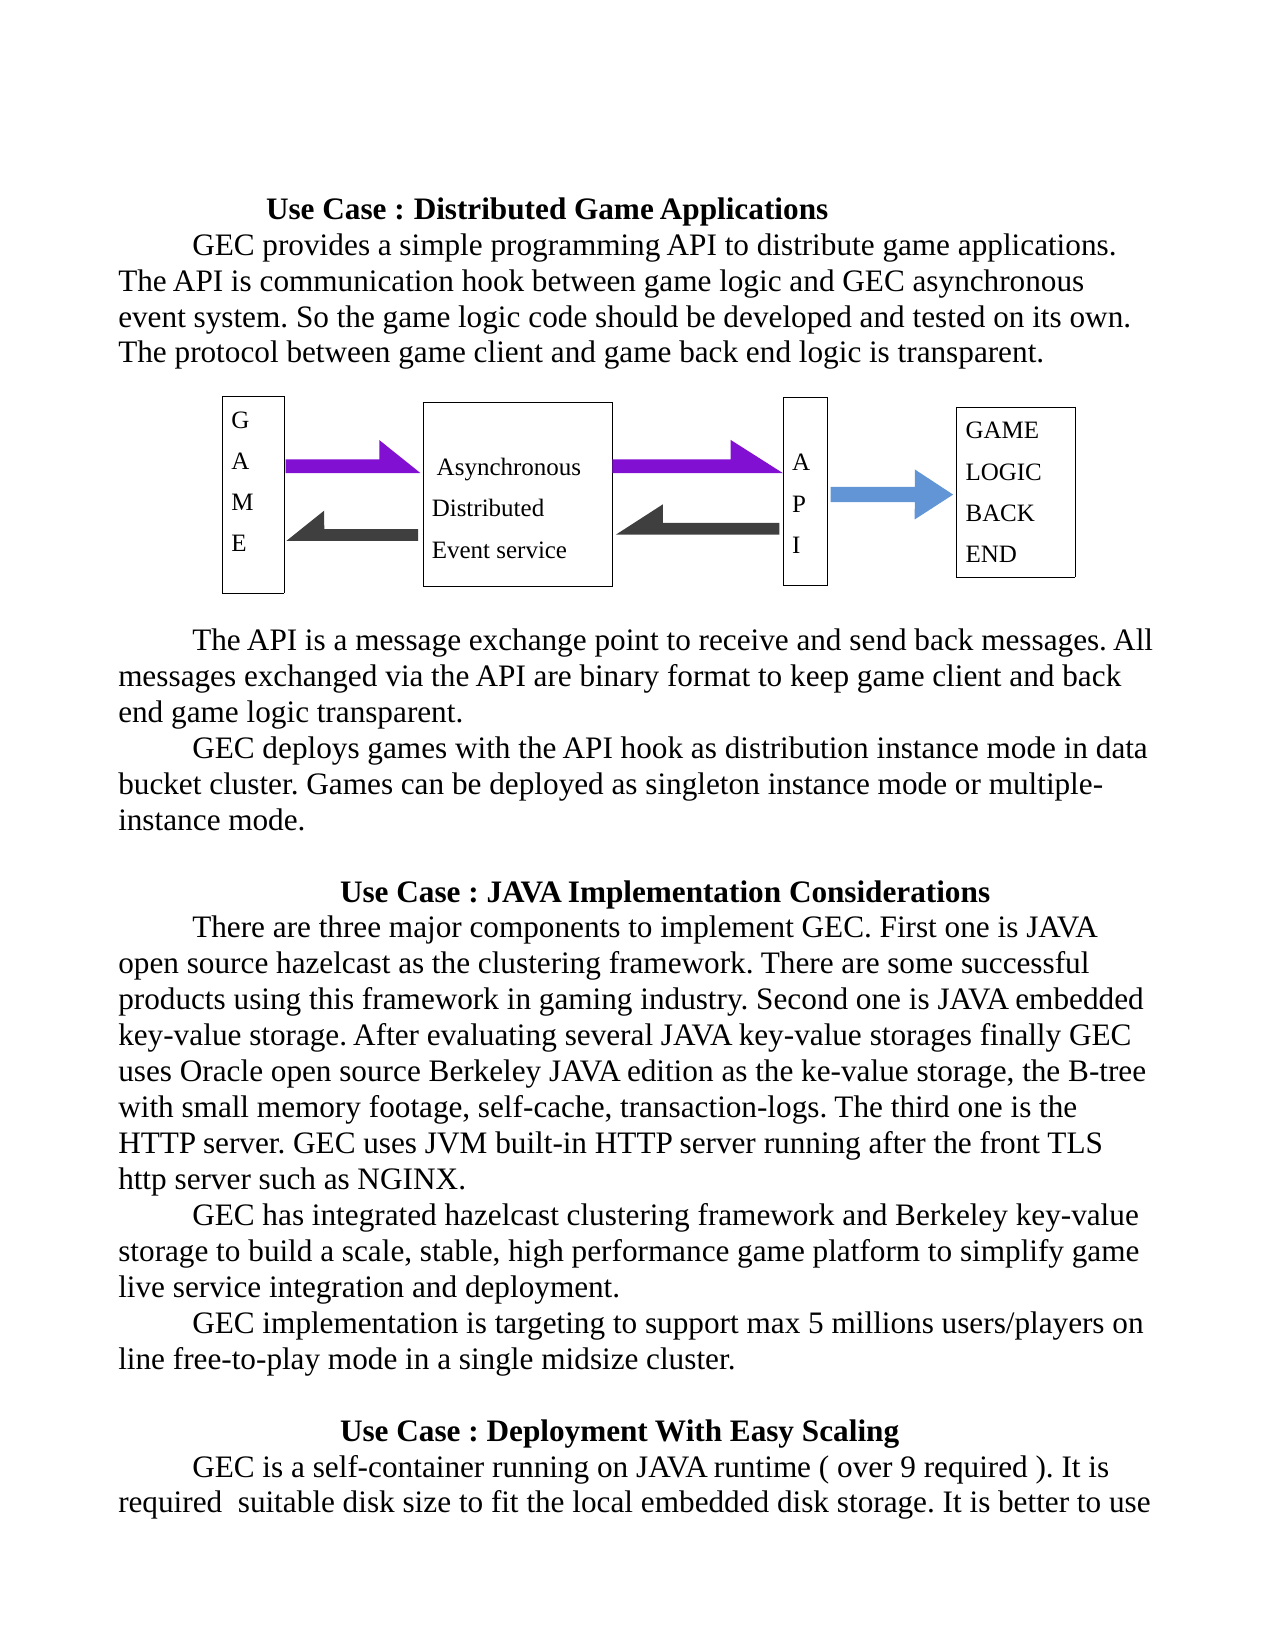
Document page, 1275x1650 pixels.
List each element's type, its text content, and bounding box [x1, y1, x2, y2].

text I [792, 530, 818, 559]
text A [231, 446, 275, 475]
text There are three major components to implement GEC. First one is JAVA open source hazelcast as the clustering framework. There are some successful products using this framework in gaming industry. Second one is JAVA embedded key-value storage. After evaluating several JAVA key-value storages finally GEC uses Oracle open source Berkeley JAVA edition as the ke-value storage, the B-tree with small memory footage, self-cache, transaction-logs. The third one is the HTTP server. GEC uses JVM built-in HTTP server running after the front TLS http server such as NGINX. [118, 909, 1157, 1196]
text G [231, 405, 275, 433]
text GEC deploys games with the API hook as distribution instance mode in data bucket cluster. Games can be deployed as singleton instance mode or multiple-instance mode. [118, 729, 1157, 837]
text P [792, 489, 818, 517]
text The API is a message exchange point to receive and send back messages. All messages exchanged via the API are binary format to keep game client and back end game logic transparent. [118, 621, 1157, 729]
text Use Case : JAVA Implementation Considerations [118, 873, 1157, 909]
text Use Case : Distributed Game Applications [118, 190, 1157, 226]
text GEC is a self-container running on JAVA runtime ( over 9 required ). It is required suitable disk size to fit the local embedded disk storage. It is better to use [118, 1448, 1157, 1520]
text Distributed [432, 493, 603, 522]
text END [965, 539, 1066, 568]
text Use Case : Deployment With Easy Scaling [118, 1412, 1157, 1448]
text BACK [965, 498, 1066, 527]
text GAME [965, 416, 1066, 444]
text GEC provides a simple programming API to distribute game applications. The API is communication hook between game logic and GEC asynchronous event system. So the game logic code should be developed and tested on its own. The protocol between game client and game back end logic is transparent. [118, 226, 1157, 370]
text M [231, 487, 275, 516]
text Asynchronous [432, 452, 603, 481]
text E [231, 528, 275, 557]
text GEC has integrated hazelcast clustering framework and Berkeley key-value storage to build a scale, stable, high performance game platform to simplify game live service integration and deployment. [118, 1196, 1157, 1304]
text Event service [432, 535, 603, 563]
text GEC implementation is targeting to support max 5 millions users/players on line free-to-play mode in a single midsize cluster. [118, 1304, 1157, 1376]
text LOGIC [965, 457, 1066, 486]
text A [792, 447, 818, 476]
